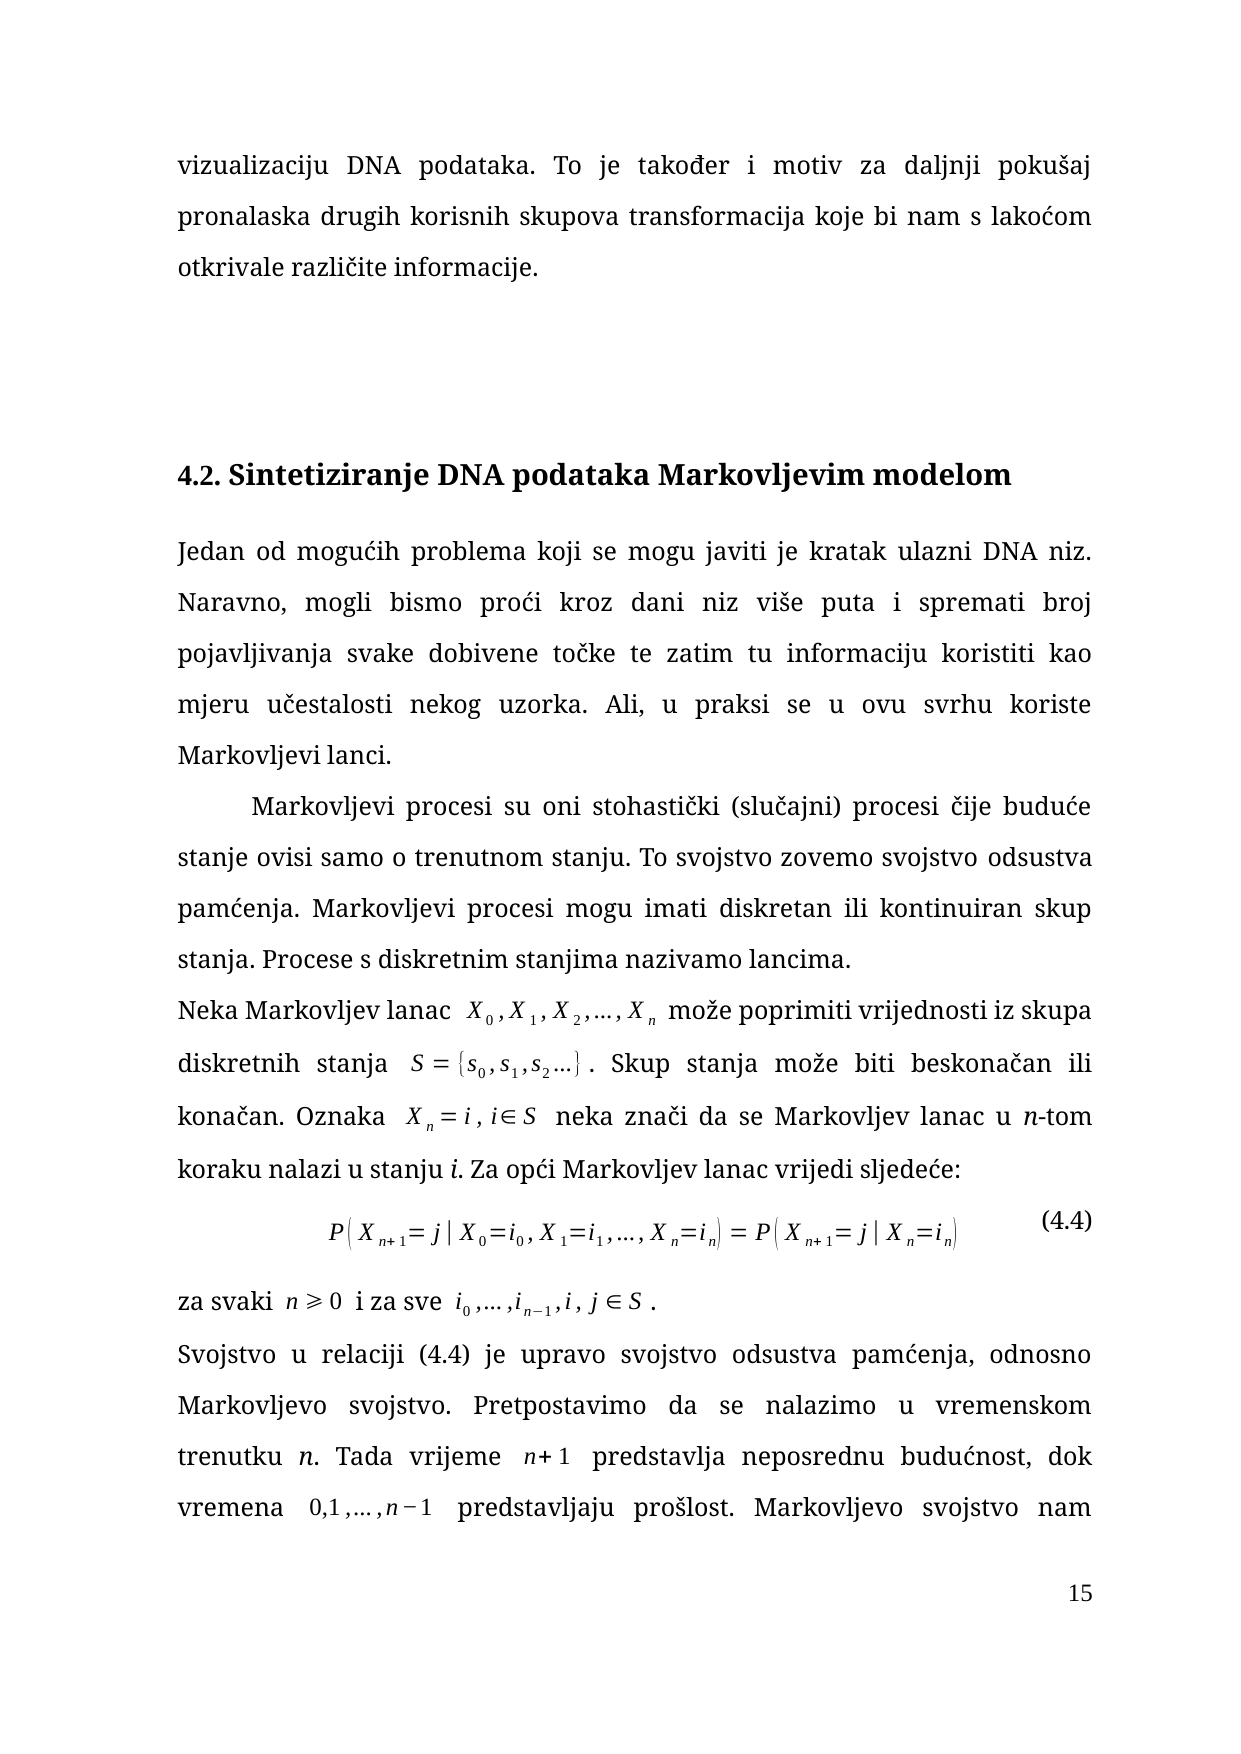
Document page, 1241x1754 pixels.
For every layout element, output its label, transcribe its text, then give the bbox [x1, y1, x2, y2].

text vizualizaciju DNA podataka. To je također i motiv za daljnji pokušaj pronalaska drugih korisnih skupova transformacija koje bi nam s lakoćom otkrivale različite informacije. [177, 148, 1093, 284]
text Markovljevi procesi su oni stohastički (slučajni) procesi čije buduće stanje ovisi samo o trenutnom stanju. To svojstvo zovemo svojstvo odsustva pamćenja. Markovljevi procesi mogu imati diskretan ili kontinuiran skup stanja. Procese s diskretnim stanjima nazivamo lancima. [177, 788, 1093, 976]
text (4.4) [177, 1202, 1093, 1266]
text Neka Markovljev lanac može poprimiti vrijednosti iz skupa diskretnih stanja . Skup stanja može biti beskonačan ili konačan. Oznaka neka znači da se Markovljev lanac u n-tom koraku nalazi u stanju i. Za opći Markovljev lanac vrijedi sljedeće: [177, 993, 1093, 1185]
text Jedan od mogućih problema koji se mogu javiti je kratak ulazni DNA niz. Naravno, mogli bismo proći kroz dani niz više puta i spremati broj pojavljivanja svake dobivene točke te zatim tu informaciju koristiti kao mjeru učestalosti nekog uzorka. Ali, u praksi se u ovu svrhu koriste Markovljevi lanci. [177, 533, 1093, 771]
text za svaki i za sve . [177, 1283, 1093, 1319]
subtitle 4.2. Sintetiziranje DNA podataka Markovljevim modelom [177, 454, 1093, 493]
text Svojstvo u relaciji (4.4) je upravo svojstvo odsustva pamćenja, odnosno Markovljevo svojstvo. Pretpostavimo da se nalazimo u vremenskom trenutku n. Tada vrijeme predstavlja neposrednu budućnost, dok vremena predstavljaju prošlost. Markovljevo svojstvo nam govori da je ponašanje Markovljevog lanca u neposrednoj budućnosti, uvjetno na sadašnjost i prošlost, jednako ponašanju Markovljevog lanca u neposrednoj budućnosti, uvjetno samo na sadašnjost. Prijelaz iz stanja i u koraku u stanje j u koraku opisan je prijelaznom vjerojatnošću: [177, 1336, 1093, 1523]
